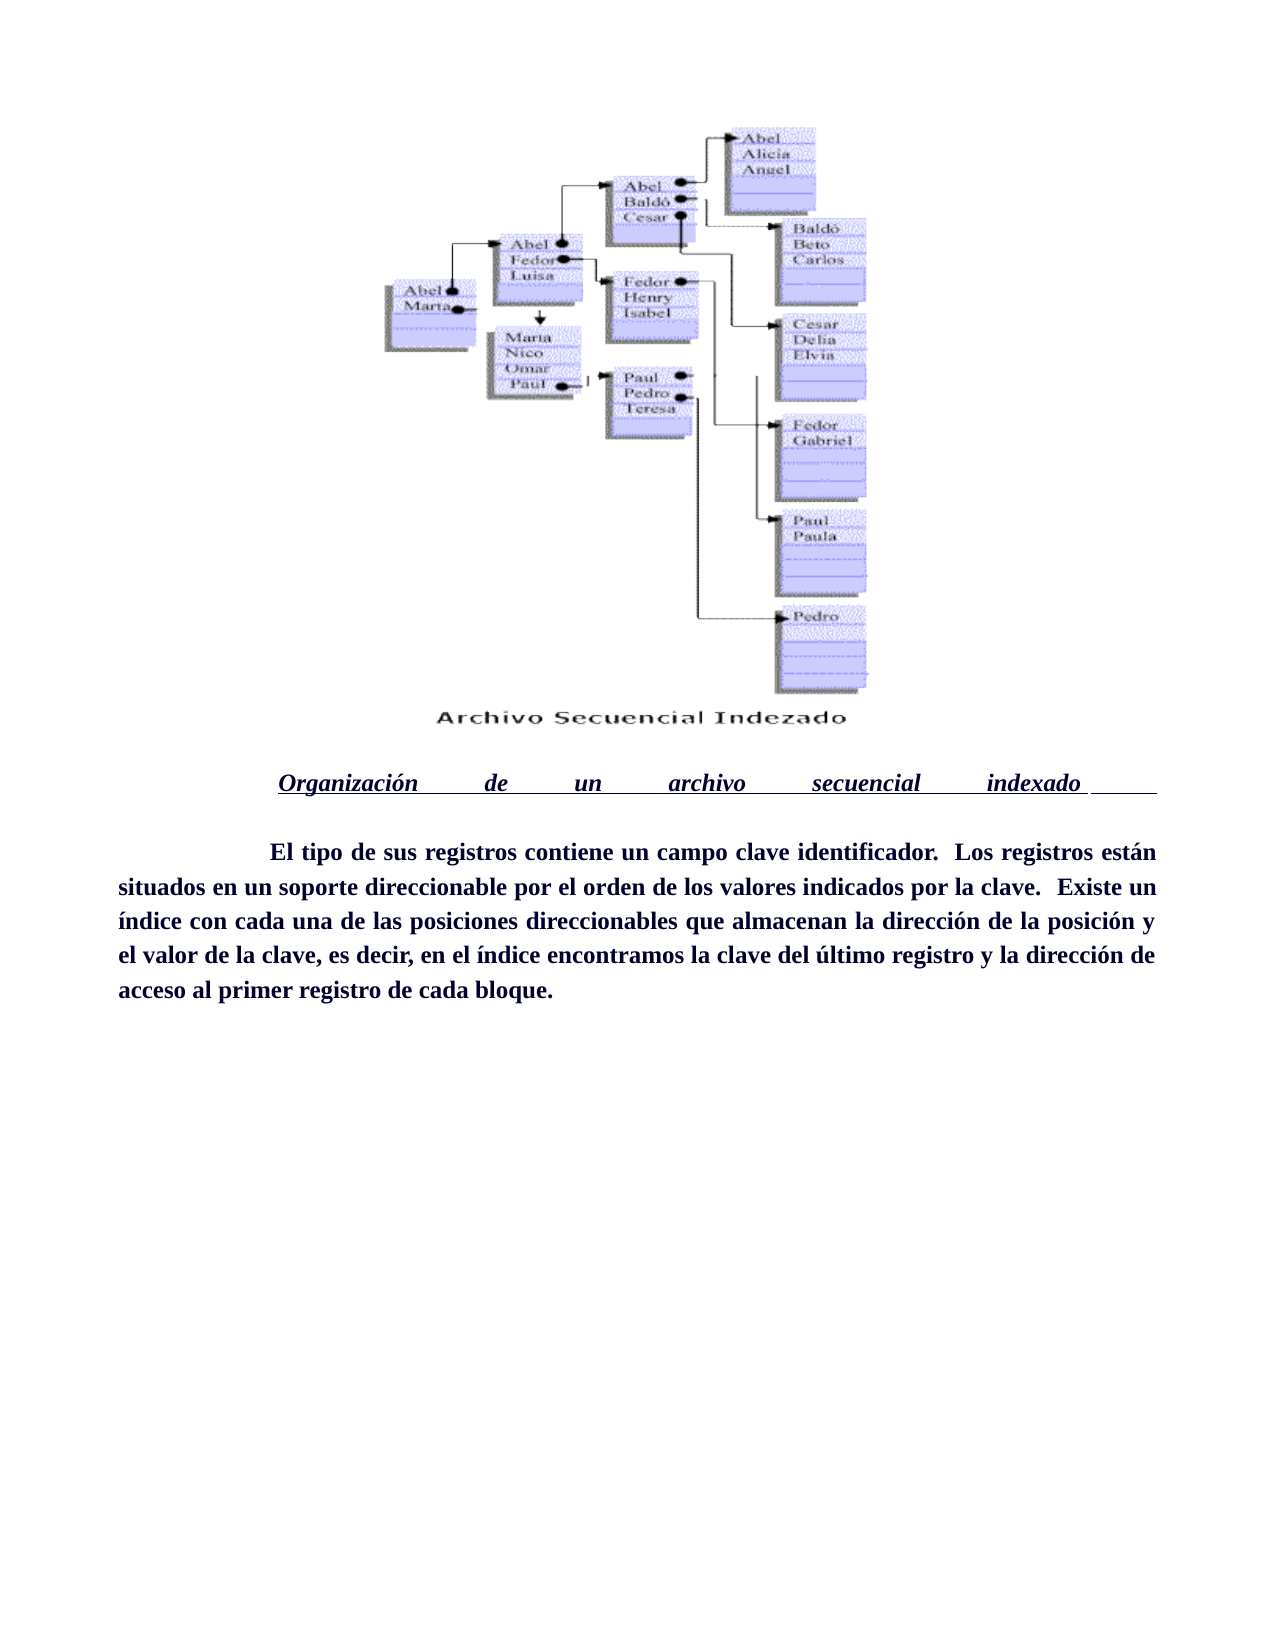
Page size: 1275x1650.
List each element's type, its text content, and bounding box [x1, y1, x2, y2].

text Organización de un archivo secuencial indexado El tipo de sus registros contiene un campo clave identificador. Los registros están situados en un soporte direccionable por el orden de los valores indicados por la clave. Existe un índice con cada una de las posiciones direccionables que almacenan la dirección de la posición y el valor de la clave, es decir, en el índice encontramos la clave del último registro y la dirección de acceso al primer registro de cada bloque. [118, 768, 1157, 1004]
picture [383, 118, 892, 748]
